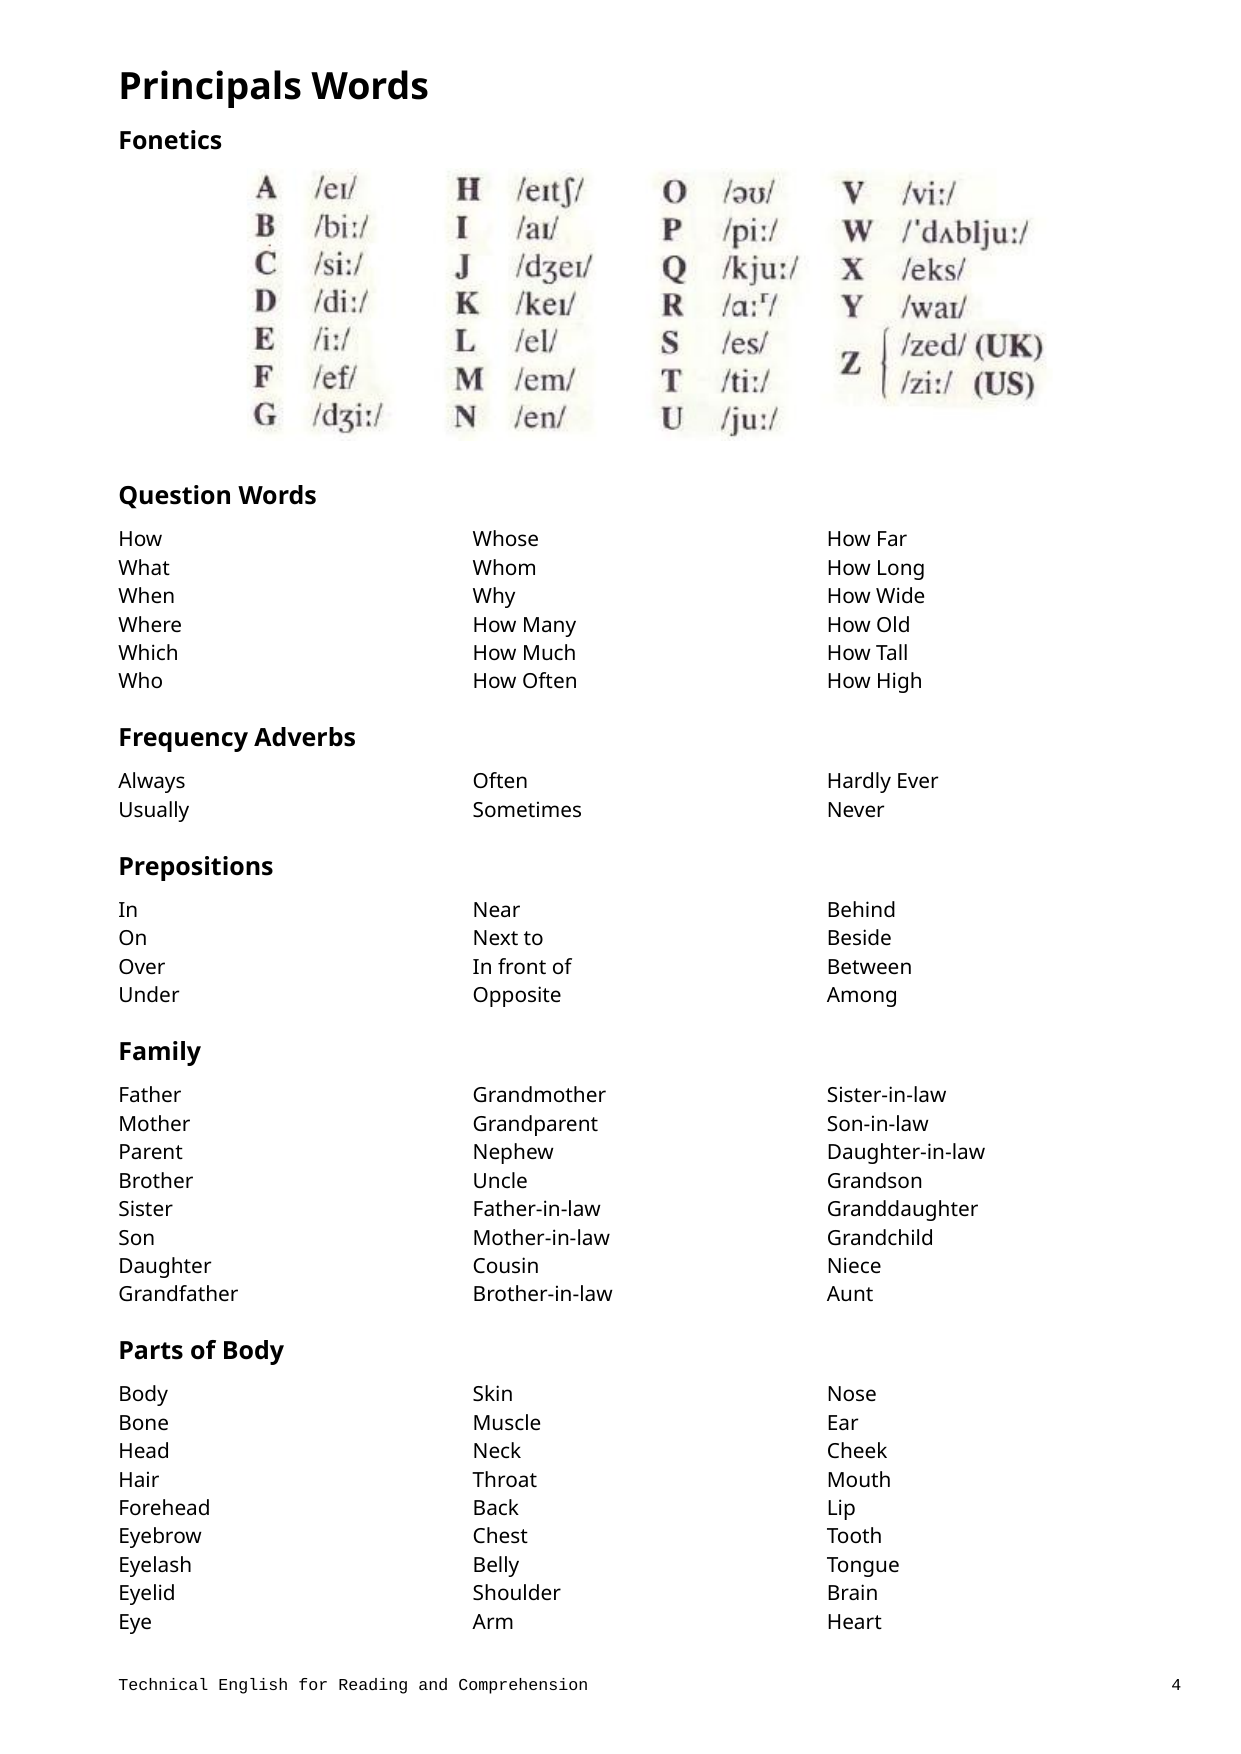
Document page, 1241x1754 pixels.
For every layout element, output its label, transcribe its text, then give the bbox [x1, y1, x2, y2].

text Never [827, 795, 1181, 823]
text Granddaughter [827, 1194, 1181, 1223]
text Near [472, 895, 827, 923]
text Shoulder [472, 1578, 827, 1607]
text What [118, 553, 472, 581]
text Hair [118, 1465, 472, 1493]
text On [118, 923, 472, 952]
text Daughter [118, 1251, 472, 1279]
text In front of [472, 952, 827, 980]
text Bone [118, 1408, 472, 1436]
text Belly [472, 1550, 827, 1578]
text Uncle [472, 1166, 827, 1194]
text Eye [118, 1607, 472, 1635]
text Forehead [118, 1493, 472, 1522]
text Mouth [827, 1465, 1181, 1493]
text Head [118, 1436, 472, 1465]
subtitle Fonetics [118, 122, 1181, 157]
text Back [472, 1493, 827, 1522]
subtitle Principals Words [118, 59, 1181, 110]
text How Old [827, 610, 1181, 638]
text Sometimes [472, 795, 827, 823]
text Mother-in-law [472, 1223, 827, 1251]
text Under [118, 980, 472, 1009]
text Opposite [472, 980, 827, 1009]
text Behind [827, 895, 1181, 923]
text Skin [472, 1379, 827, 1408]
text Neck [472, 1436, 827, 1465]
subtitle Frequency Adverbs [118, 720, 1181, 754]
text Nose [827, 1379, 1181, 1408]
text Niece [827, 1251, 1181, 1279]
text How High [827, 667, 1181, 695]
text Father-in-law [472, 1194, 827, 1223]
text Tooth [827, 1522, 1181, 1550]
text Throat [472, 1465, 827, 1493]
text Ear [827, 1408, 1181, 1436]
text Cheek [827, 1436, 1181, 1465]
text How Many [472, 610, 827, 638]
text Over [118, 952, 472, 980]
text Between [827, 952, 1181, 980]
text Heart [827, 1607, 1181, 1635]
text Eyelash [118, 1550, 472, 1578]
text Brother [118, 1166, 472, 1194]
text Often [472, 767, 827, 795]
text In [118, 895, 472, 923]
text Whose [472, 524, 827, 553]
text Grandson [827, 1166, 1181, 1194]
text How [118, 524, 472, 553]
text Sister-in-law [827, 1080, 1181, 1109]
text Lip [827, 1493, 1181, 1522]
text Mother [118, 1109, 472, 1137]
subtitle Parts of Body [118, 1333, 1181, 1367]
text Who [118, 667, 472, 695]
text Father [118, 1080, 472, 1109]
text Body [118, 1379, 472, 1408]
text Next to [472, 923, 827, 952]
text Tongue [827, 1550, 1181, 1578]
text Cousin [472, 1251, 827, 1279]
text Grandparent [472, 1109, 827, 1137]
text Sister [118, 1194, 472, 1223]
text Beside [827, 923, 1181, 952]
text When [118, 581, 472, 610]
text Always [118, 767, 472, 795]
picture [246, 168, 1053, 441]
text Parent [118, 1137, 472, 1166]
text Arm [472, 1607, 827, 1635]
text Son-in-law [827, 1109, 1181, 1137]
text How Often [472, 667, 827, 695]
text Brother-in-law [472, 1279, 827, 1308]
text Daughter-in-law [827, 1137, 1181, 1166]
text Why [472, 581, 827, 610]
subtitle Family [118, 1034, 1181, 1068]
text Son [118, 1223, 472, 1251]
text Usually [118, 795, 472, 823]
subtitle Prepositions [118, 848, 1181, 883]
text Grandchild [827, 1223, 1181, 1251]
text Muscle [472, 1408, 827, 1436]
text Nephew [472, 1137, 827, 1166]
text How Much [472, 638, 827, 667]
text Eyelid [118, 1578, 472, 1607]
text Aunt [827, 1279, 1181, 1308]
text How Wide [827, 581, 1181, 610]
text Where [118, 610, 472, 638]
text How Long [827, 553, 1181, 581]
text Among [827, 980, 1181, 1009]
text Which [118, 638, 472, 667]
text How Far [827, 524, 1181, 553]
text Chest [472, 1522, 827, 1550]
text Hardly Ever [827, 767, 1181, 795]
text Eyebrow [118, 1522, 472, 1550]
text How Tall [827, 638, 1181, 667]
subtitle Question Words [118, 478, 1181, 512]
text Whom [472, 553, 827, 581]
text Brain [827, 1578, 1181, 1607]
text Grandfather [118, 1279, 472, 1308]
text Grandmother [472, 1080, 827, 1109]
